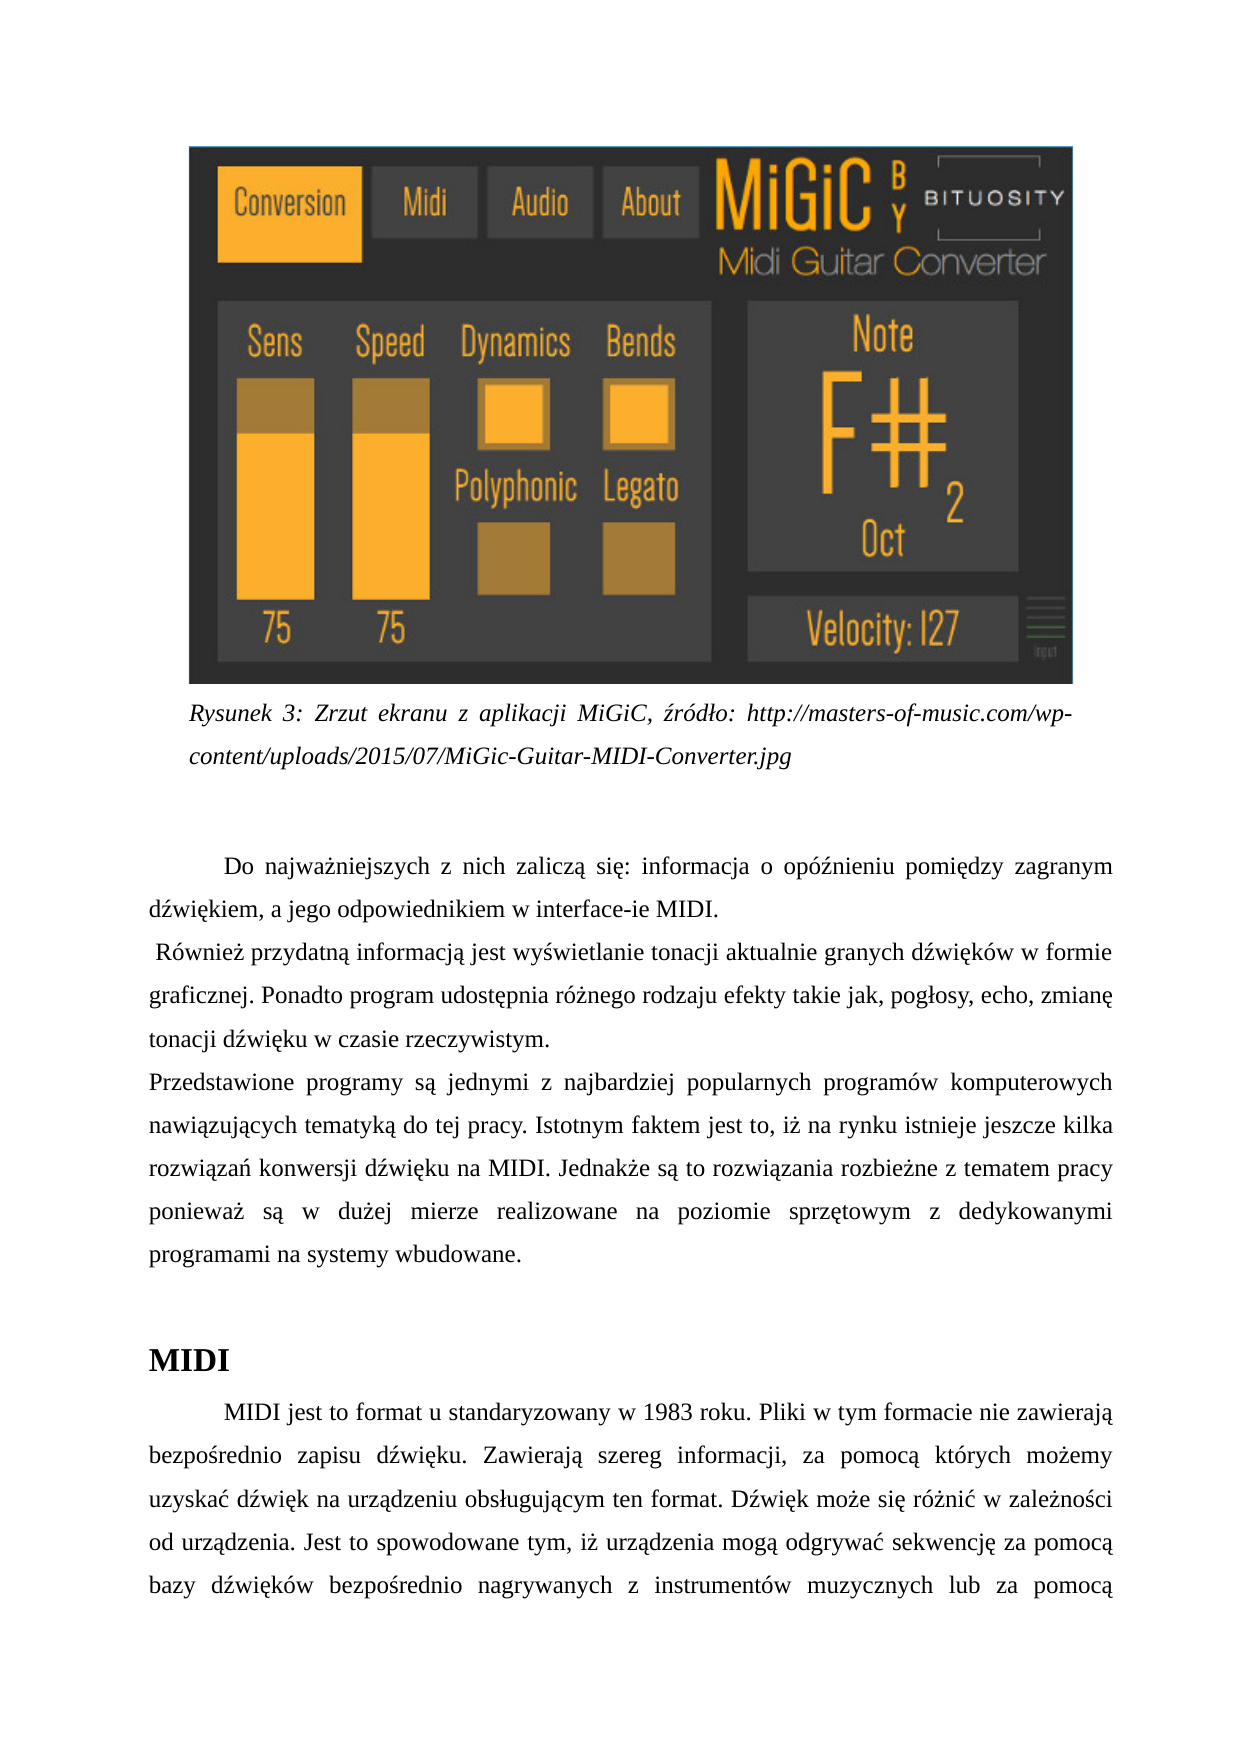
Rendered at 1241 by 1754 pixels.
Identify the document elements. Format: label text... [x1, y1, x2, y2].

text Rysunek 3: Zrzut ekranu z aplikacji MiGiC, źródło: http://masters-of-music.com/wp-content/uploads/2015/07/MiGic-Guitar-MIDI-Converter.jpg [189, 684, 1073, 770]
text Do najważniejszych z nich zaliczą się: informacja o opóźnieniu pomiędzy zagranym dźwiękiem, a jego odpowiednikiem w interface-ie MIDI. [148, 851, 1114, 923]
picture [188, 146, 1074, 684]
text Przedstawione programy są jednymi z najbardziej popularnych programów komputerowych nawiązujących tematyką do tej pracy. Istotnym faktem jest to, iż na rynku istnieje jeszcze kilka rozwiązań konwersji dźwięku na MIDI. Jednakże są to rozwiązania rozbieżne z tematem pracy ponieważ są w dużej mierze realizowane na poziomie sprzętowym z dedykowanymi programami na systemy wbudowane. [148, 1067, 1114, 1268]
text MIDI jest to format u standaryzowany w 1983 roku. Pliki w tym formacie nie zawierają bezpośrednio zapisu dźwięku. Zawierają szereg informacji, za pomocą których możemy uzyskać dźwięk na urządzeniu obsługującym ten format. Dźwięk może się różnić w zależności od urządzenia. Jest to spowodowane tym, iż urządzenia mogą odgrywać sekwencję za pomocą bazy dźwięków bezpośrednio nagrywanych z instrumentów muzycznych lub za pomocą [148, 1397, 1114, 1599]
text MIDI [148, 1340, 1114, 1378]
text Również przydatną informacją jest wyświetlanie tonacji aktualnie granych dźwięków w formie graficznej. Ponadto program udostępnia różnego rodzaju efekty takie jak, pogłosy, echo, zmianę tonacji dźwięku w czasie rzeczywistym. [148, 937, 1114, 1052]
